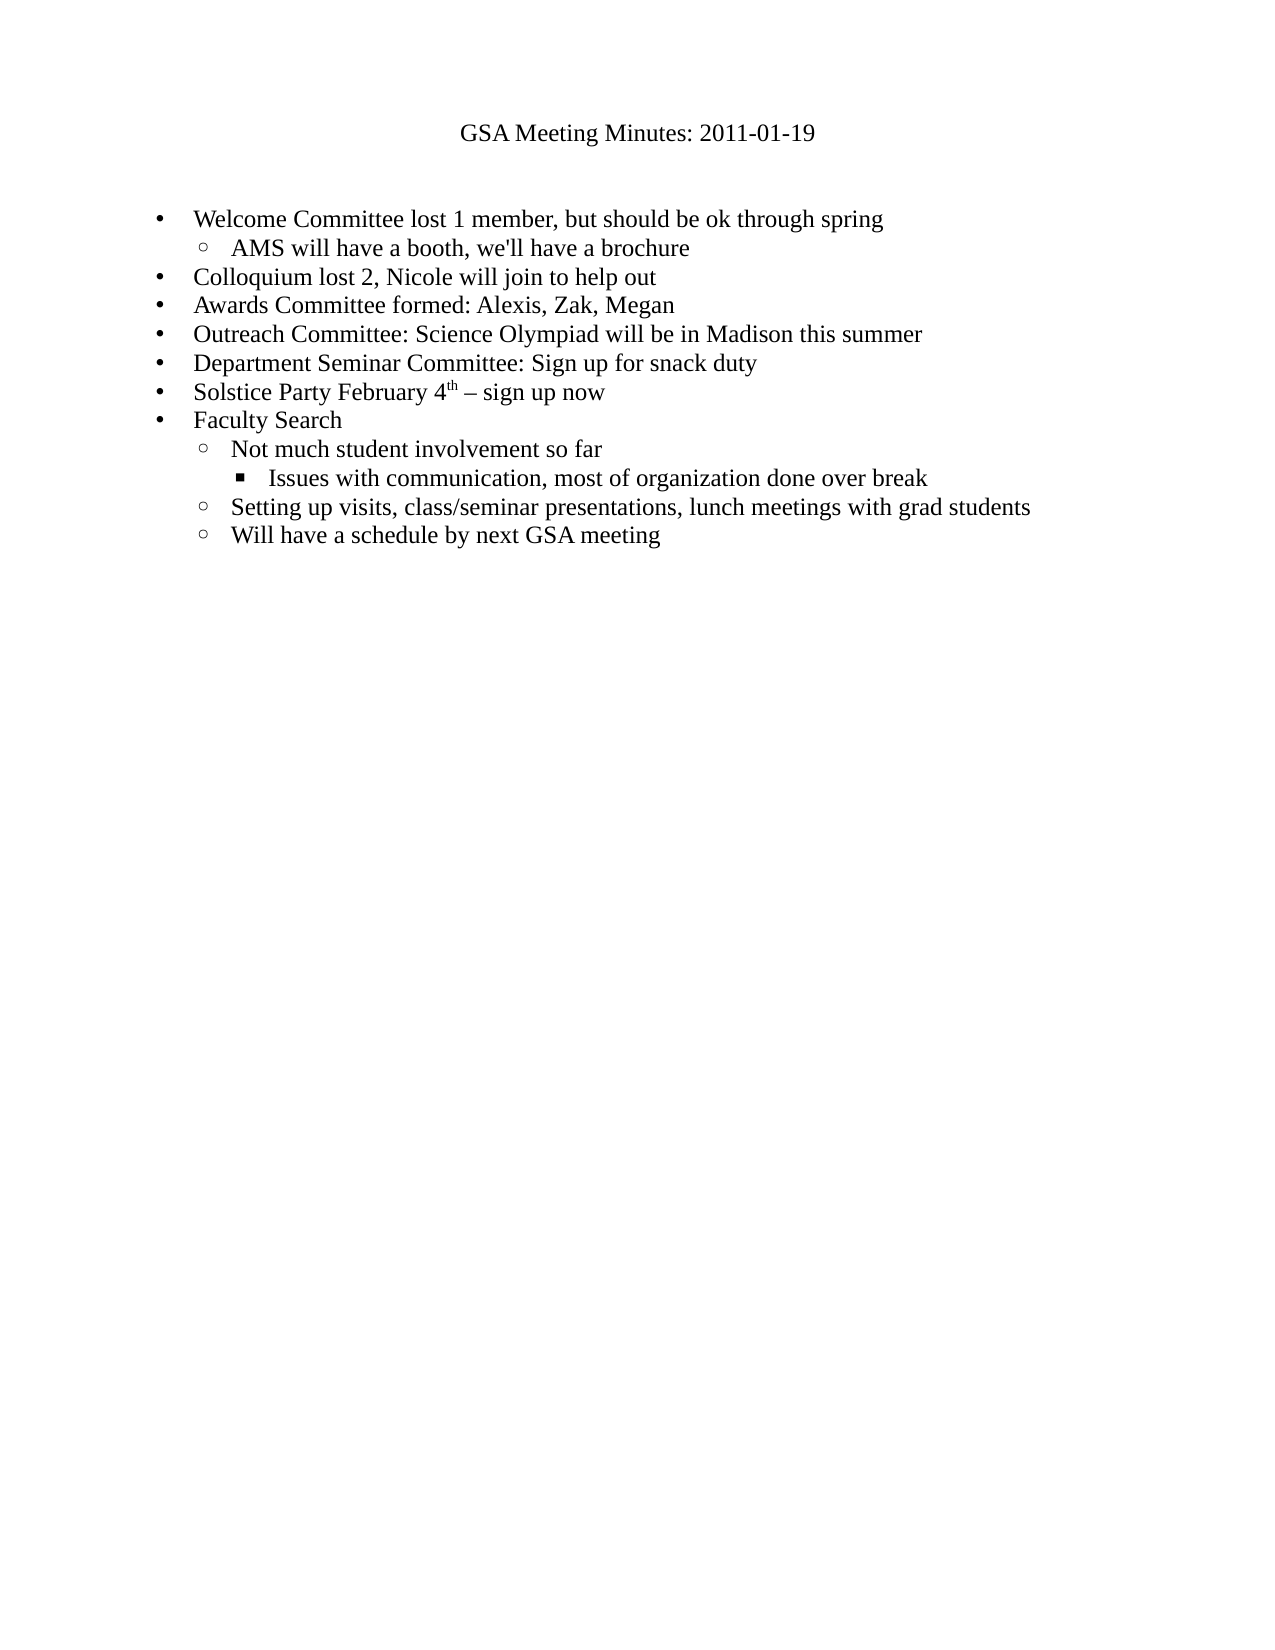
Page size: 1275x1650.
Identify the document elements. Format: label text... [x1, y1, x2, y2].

list Not much student involvement so far [193, 434, 1157, 463]
list Awards Committee formed: Alexis, Zak, Megan [156, 291, 1157, 319]
list Department Seminar Committee: Sign up for snack duty [156, 348, 1157, 377]
list Solstice Party February 4th – sign up now [156, 377, 1157, 406]
list Will have a schedule by next GSA meeting [193, 521, 1157, 549]
list AMS will have a booth, we'll have a brochure [193, 233, 1157, 262]
text GSA Meeting Minutes: 2011-01-19 [118, 118, 1157, 147]
list Outreach Committee: Science Olympiad will be in Madison this summer [156, 319, 1157, 348]
list Setting up visits, class/seminar presentations, lunch meetings with grad students [193, 492, 1157, 521]
list Colloquium lost 2, Nicole will join to help out [156, 262, 1157, 291]
list Welcome Committee lost 1 member, but should be ok through spring [156, 204, 1157, 233]
list Faculty Search [156, 406, 1157, 434]
list Issues with communication, most of organization done over break [231, 463, 1157, 492]
